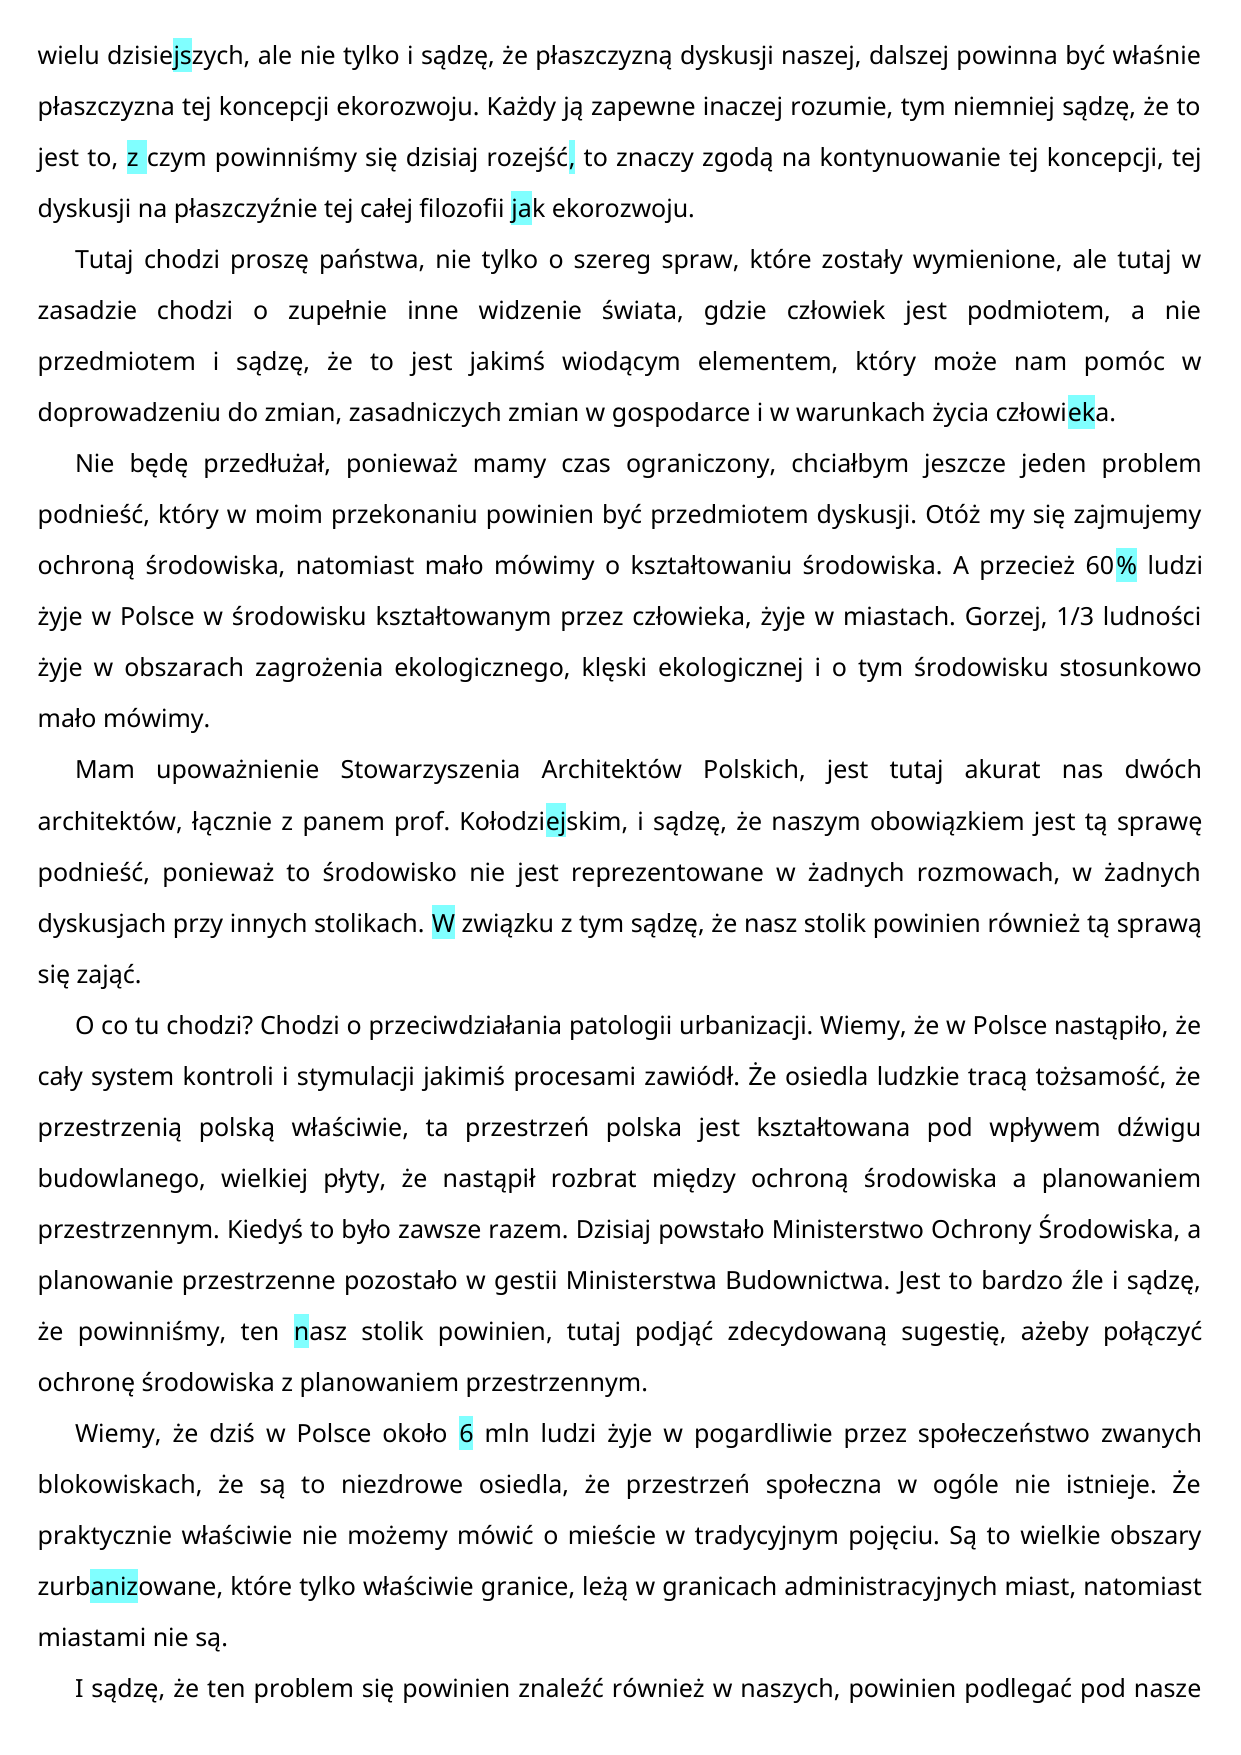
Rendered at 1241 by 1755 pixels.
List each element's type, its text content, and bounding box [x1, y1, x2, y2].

text Nie będę przedłużał, ponieważ mamy czas ograniczony, chciałbym jeszcze jeden problem podnieść, który w moim przekonaniu powinien być przedmiotem dyskusji. Otóż my się zajmujemy ochroną środowiska, natomiast mało mówimy o kształtowaniu środowiska. A przecież 60% ludzi żyje w Polsce w środowisku kształtowanym przez człowieka, żyje w miastach. Gorzej, 1/3 ludności żyje w obszarach zagrożenia ekologicznego, klęski ekologicznej i o tym środowisku stosunkowo mało mówimy. [37, 446, 1203, 735]
text I sądzę, że ten problem się powinien znaleźć również w naszych, powinien podlegać pod nasze [37, 1671, 1203, 1705]
text Tutaj chodzi proszę państwa, nie tylko o szereg spraw, które zostały wymienione, ale tutaj w zasadzie chodzi o zupełnie inne widzenie świata, gdzie człowiek jest podmiotem, a nie przedmiotem i sądzę, że to jest jakimś wiodącym elementem, który może nam pomóc w doprowadzeniu do zmian, zasadniczych zmian w gospodarce i w warunkach życia człowieka. [37, 242, 1203, 429]
text O co tu chodzi? Chodzi o przeciwdziałania patologii urbanizacji. Wiemy, że w Polsce nastąpiło, że cały system kontroli i stymulacji jakimiś procesami zawiódł. Że osiedla ludzkie tracą tożsamość, że przestrzenią polską właściwie, ta przestrzeń polska jest kształtowana pod wpływem dźwigu budowlanego, wielkiej płyty, że nastąpił rozbrat między ochroną środowiska a planowaniem przestrzennym. Kiedyś to było zawsze razem. Dzisiaj powstało Ministerstwo Ochrony Środowiska, a planowanie przestrzenne pozostało w gestii Ministerstwa Budownictwa. Jest to bardzo źle i sądzę, że powinniśmy, ten nasz stolik powinien, tutaj podjąć zdecydowaną sugestię, ażeby połączyć ochronę środowiska z planowaniem przestrzennym. [37, 1007, 1203, 1399]
text wielu dzisiejszych, ale nie tylko i sądzę, że płaszczyzną dyskusji naszej, dalszej powinna być właśnie płaszczyzna tej koncepcji ekorozwoju. Każdy ją zapewne inaczej rozumie, tym niemniej sądzę, że to jest to, z czym powinniśmy się dzisiaj rozejść, to znaczy zgodą na kontynuowanie tej koncepcji, tej dyskusji na płaszczyźnie tej całej filozofii jak ekorozwoju. [37, 37, 1203, 225]
text Mam upoważnienie Stowarzyszenia Architektów Polskich, jest tutaj akurat nas dwóch architektów, łącznie z panem prof. Kołodziejskim, i sądzę, że naszym obowiązkiem jest tą sprawę podnieść, ponieważ to środowisko nie jest reprezentowane w żadnych rozmowach, w żadnych dyskusjach przy innych stolikach. W związku z tym sądzę, że nasz stolik powinien również tą sprawą się zająć. [37, 752, 1203, 990]
text Wiemy, że dziś w Polsce około 6 mln ludzi żyje w pogardliwie przez społeczeństwo zwanych blokowiskach, że są to niezdrowe osiedla, że przestrzeń społeczna w ogóle nie istnieje. Że praktycznie właściwie nie możemy mówić o mieście w tradycyjnym pojęciu. Są to wielkie obszary zurbanizowane, które tylko właściwie granice, leżą w granicach administracyjnych miast, natomiast miastami nie są. [37, 1416, 1203, 1654]
